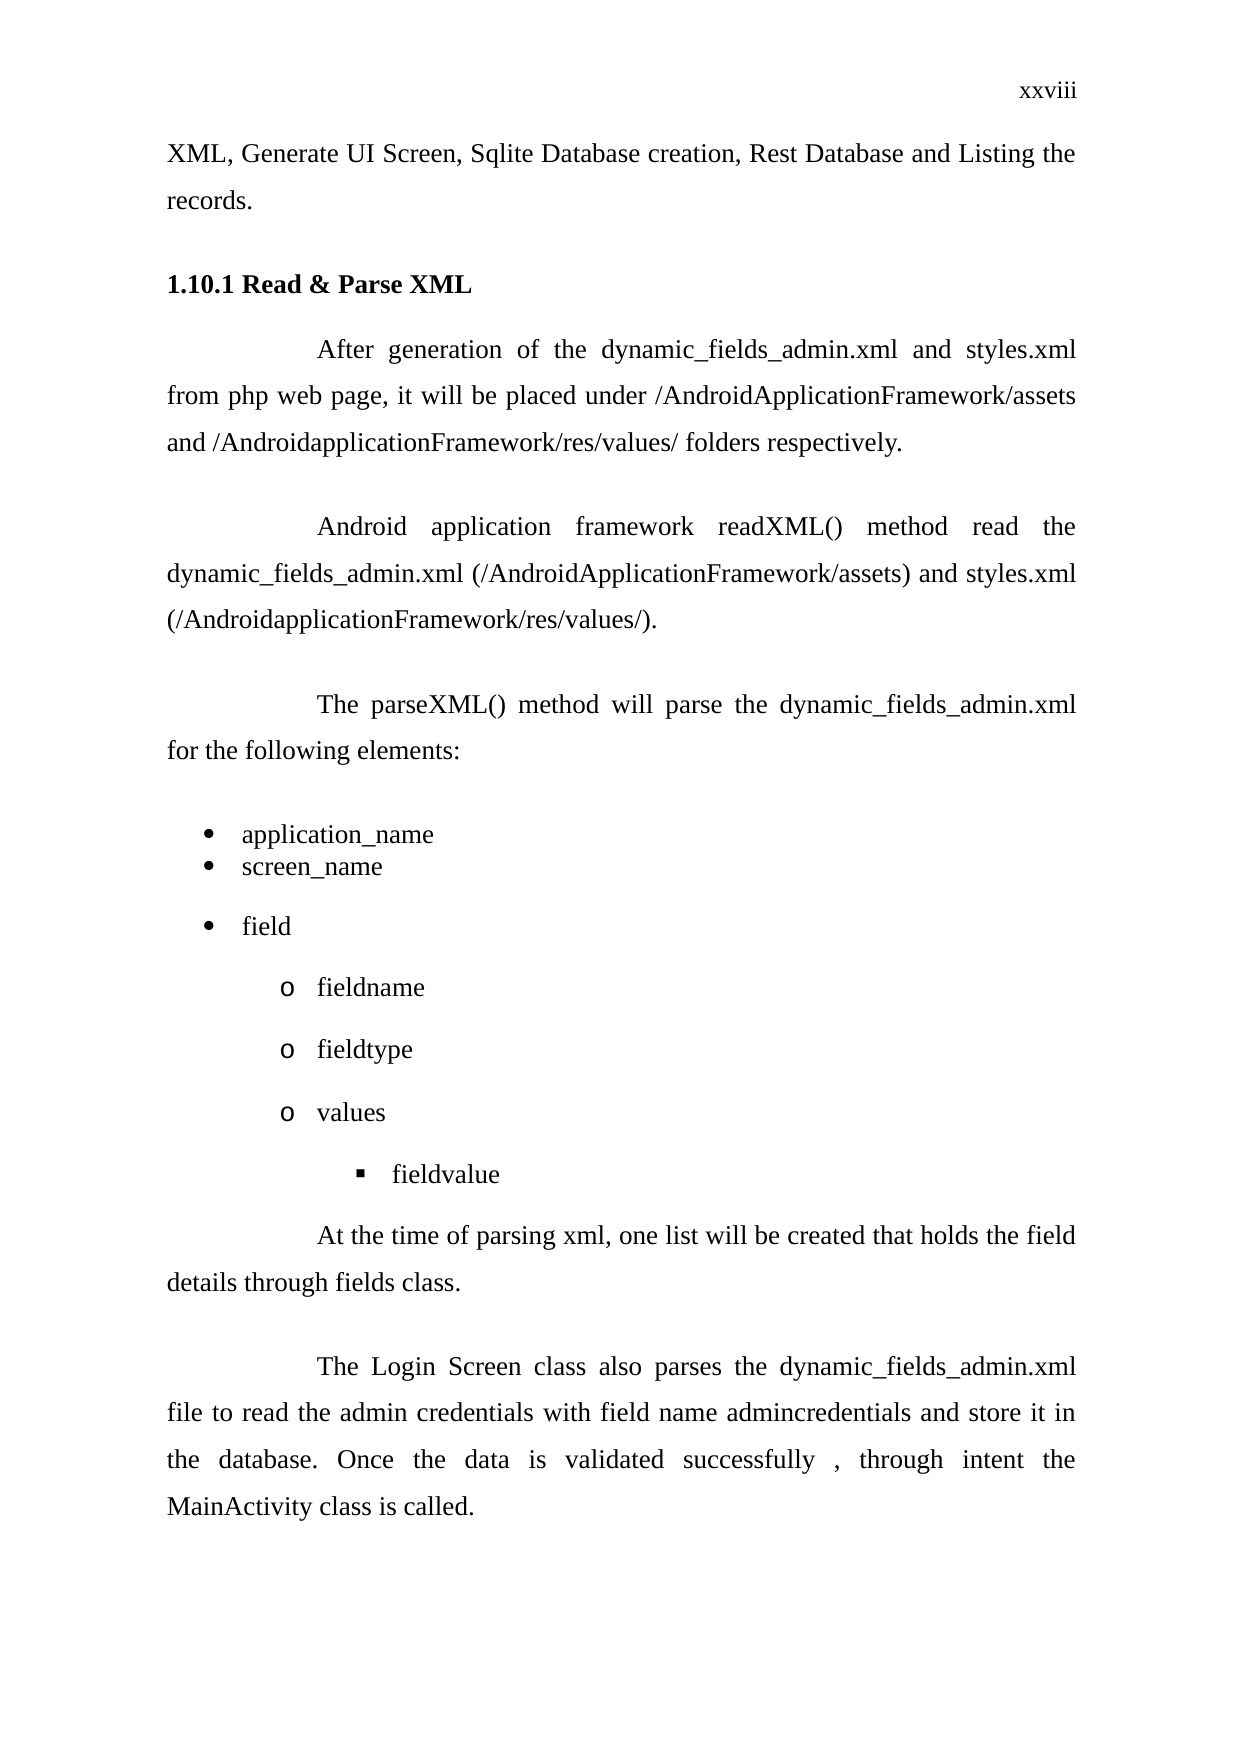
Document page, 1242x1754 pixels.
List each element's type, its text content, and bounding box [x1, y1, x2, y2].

list fieldname [279, 971, 1077, 1004]
list application_name [204, 819, 1077, 850]
subtitle Read & Parse XML [167, 268, 1077, 299]
list screen_name [204, 850, 1077, 881]
list field [204, 910, 1077, 942]
list fieldtype [279, 1033, 1077, 1067]
text After generation of the dynamic_fields_admin.xml and styles.xml from php web page, it will be placed under /AndroidApplicationFramework/assets and /AndroidapplicationFramework/res/values/ folders respectively. [167, 333, 1077, 457]
list values [279, 1096, 1077, 1129]
text XML, Generate UI Screen, Sqlite Database creation, Rest Database and Listing the records. [167, 137, 1077, 215]
list fieldvalue [354, 1158, 1077, 1190]
text The parseXML() method will parse the dynamic_fields_admin.xml for the following elements: [167, 688, 1077, 766]
text At the time of parsing xml, one list will be created that holds the field details through fields class. [167, 1219, 1077, 1297]
text The Login Screen class also parses the dynamic_fields_admin.xml file to read the admin credentials with field name admincredentials and store it in the database. Once the data is validated successfully , through intent the MainActivity class is called. [167, 1350, 1077, 1521]
text Android application framework readXML() method read the dynamic_fields_admin.xml (/AndroidApplicationFramework/assets) and styles.xml (/AndroidapplicationFramework/res/values/). [167, 510, 1077, 635]
